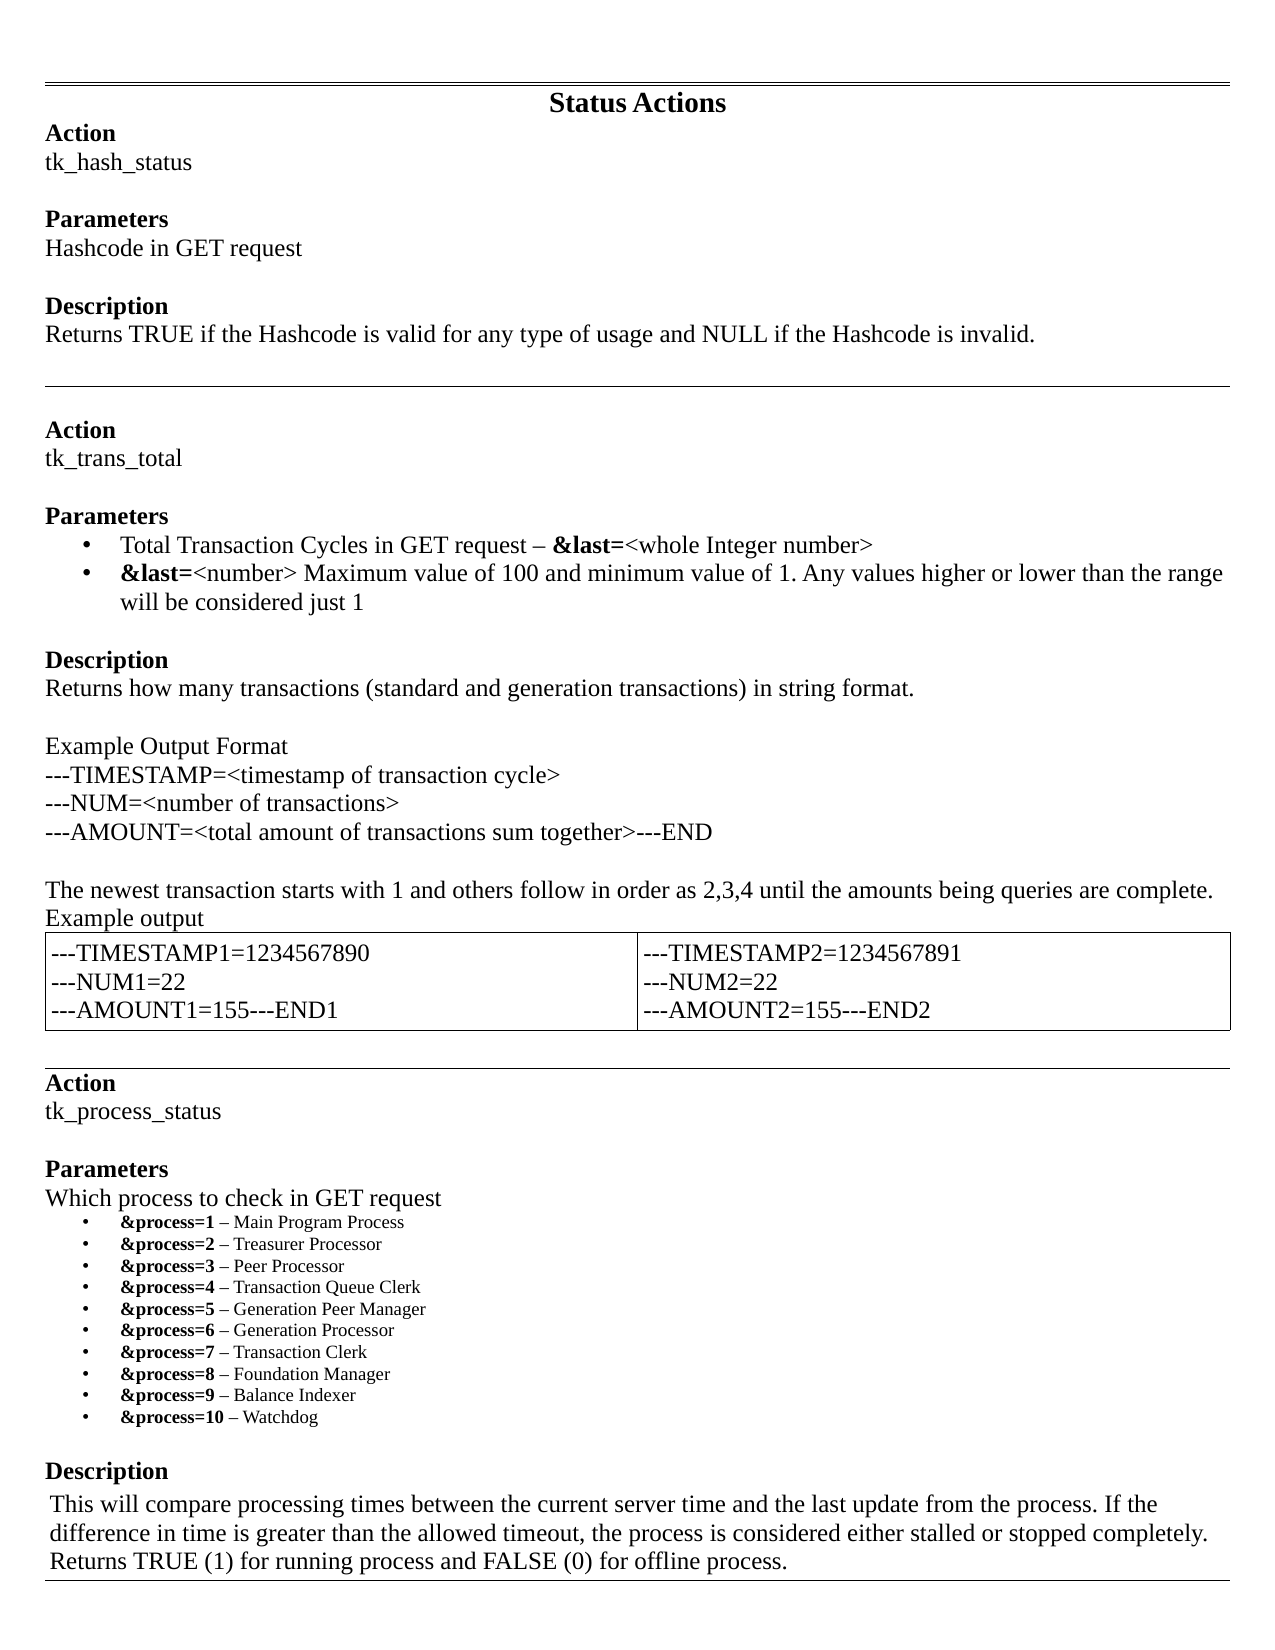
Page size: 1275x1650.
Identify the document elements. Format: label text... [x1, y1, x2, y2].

list Total Transaction Cycles in GET request – &last=<whole Integer number> [82, 530, 1230, 558]
list &process=10 – Watchdog [82, 1406, 1230, 1427]
text ---NUM=<number of transactions> [45, 788, 1230, 817]
list &last=<number> Maximum value of 100 and minimum value of 1. Any values higher or lower than the range will be considered just 1 [82, 558, 1230, 616]
text Status Actions [45, 86, 1230, 118]
list &process=1 – Main Program Process [82, 1211, 1230, 1233]
text Description [45, 1456, 1230, 1484]
text ---AMOUNT=<total amount of transactions sum together>---END [45, 817, 1230, 846]
text Hashcode in GET request [45, 233, 1230, 262]
text Returns how many transactions (standard and generation transactions) in string format. [45, 673, 1230, 702]
table_header ---TIMESTAMP1=1234567890 ---NUM1=22 ---AMOUNT1=155---END1 [46, 933, 637, 1030]
text Parameters [45, 1154, 1230, 1183]
text tk_trans_total [45, 443, 1230, 472]
list &process=5 – Generation Peer Manager [82, 1298, 1230, 1319]
text Example output [45, 903, 1230, 932]
list &process=9 – Balance Indexer [82, 1384, 1230, 1406]
text Description [45, 645, 1230, 673]
list &process=3 – Peer Processor [82, 1254, 1230, 1276]
text Parameters [45, 204, 1230, 233]
text Returns TRUE if the Hashcode is valid for any type of usage and NULL if the Hashcode is invalid. [45, 319, 1230, 348]
text ---TIMESTAMP=<timestamp of transaction cycle> [45, 760, 1230, 788]
table_header ---TIMESTAMP2=1234567891 ---NUM2=22 ---AMOUNT2=155---END2 [638, 933, 1230, 1030]
text Action [45, 1069, 1230, 1096]
text tk_process_status [45, 1096, 1230, 1125]
text The newest transaction starts with 1 and others follow in order as 2,3,4 until the amounts being queries are complete. [45, 875, 1230, 903]
text Description [45, 291, 1230, 319]
text Which process to check in GET request [45, 1183, 1230, 1211]
list &process=7 – Transaction Clerk [82, 1341, 1230, 1362]
text This will compare processing times between the current server time and the last update from the process. If the difference in time is greater than the allowed timeout, the process is considered either stalled or stopped completely. Returns TRUE (1) for running process and FALSE (0) for offline process. [45, 1484, 1230, 1580]
list &process=2 – Treasurer Processor [82, 1233, 1230, 1254]
text Example Output Format [45, 731, 1230, 760]
text Parameters [45, 501, 1230, 530]
list &process=6 – Generation Processor [82, 1319, 1230, 1341]
text Action [45, 415, 1230, 443]
list &process=4 – Transaction Queue Clerk [82, 1276, 1230, 1298]
text Action [45, 118, 1230, 147]
text tk_hash_status [45, 147, 1230, 176]
list &process=8 – Foundation Manager [82, 1362, 1230, 1384]
